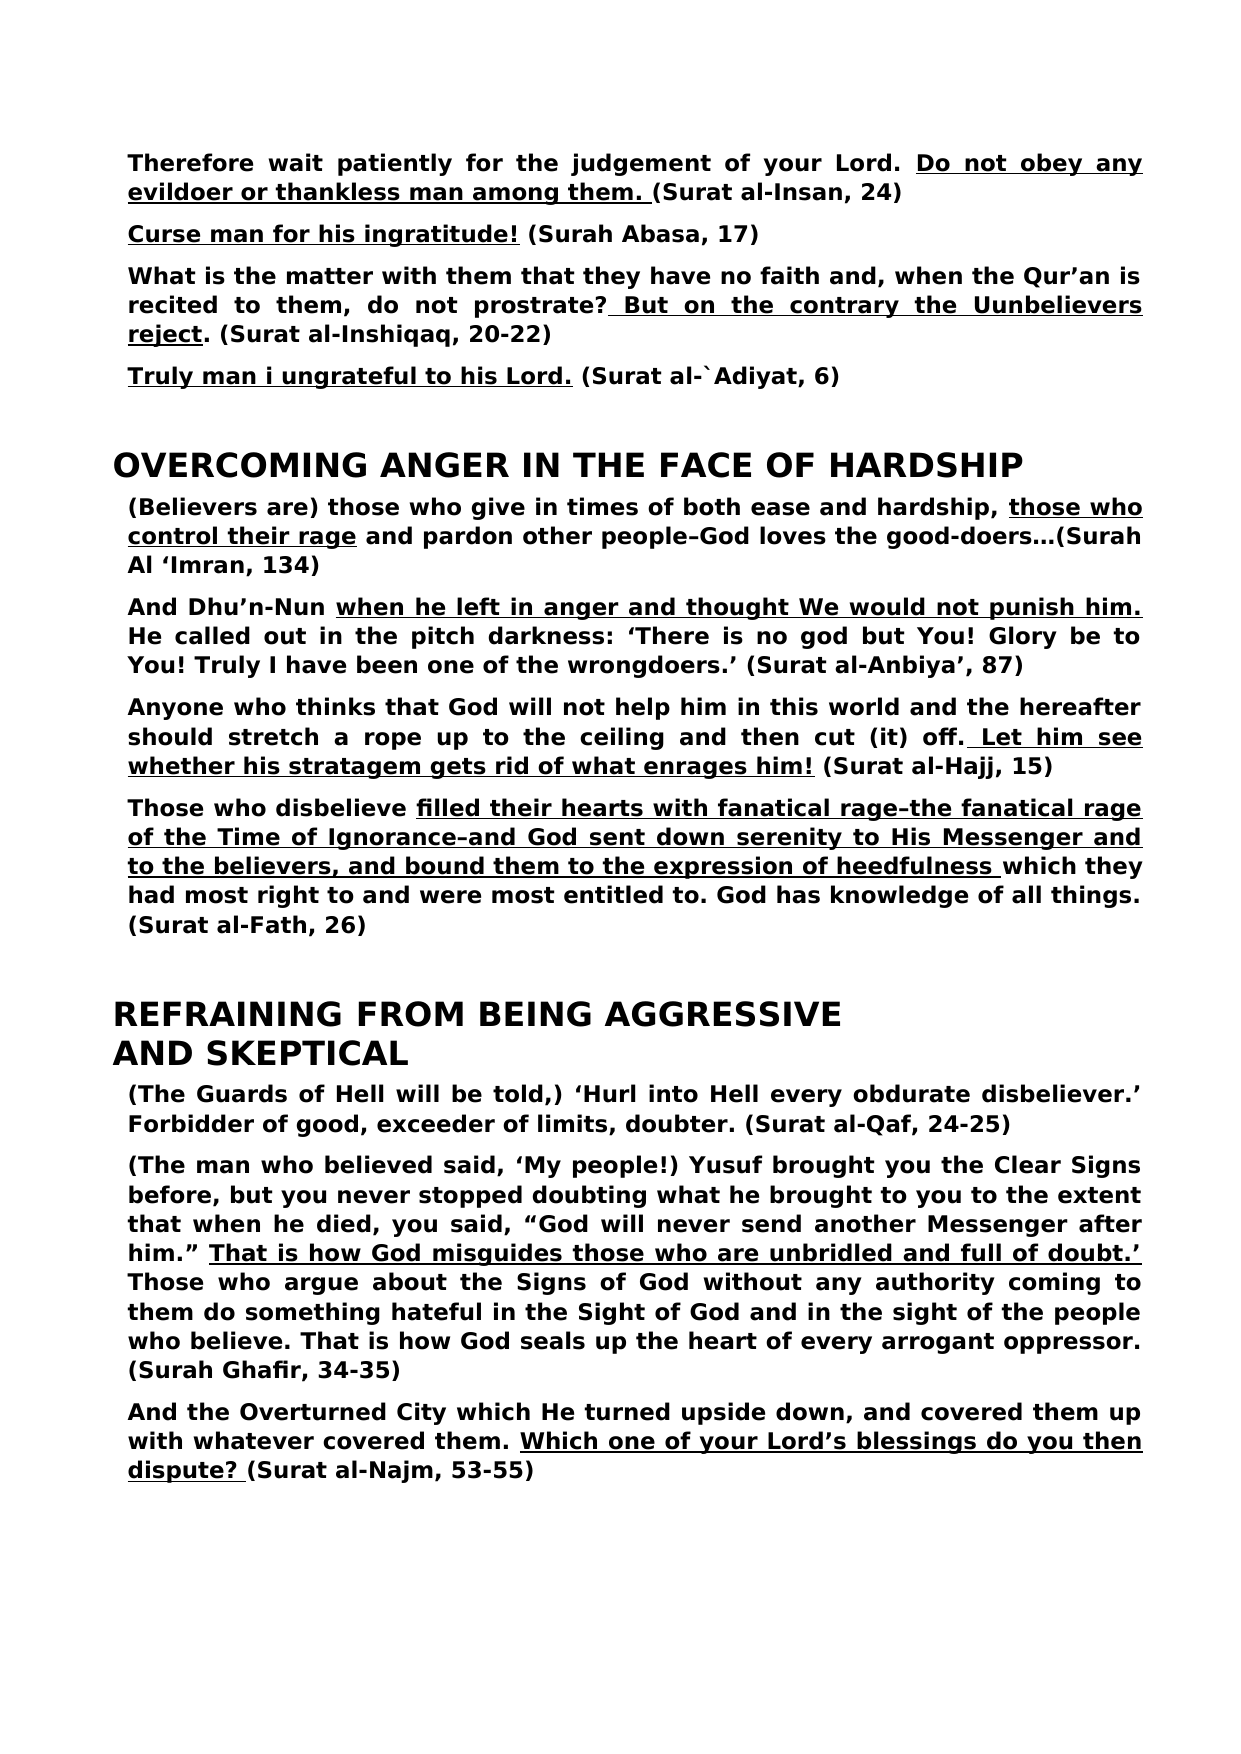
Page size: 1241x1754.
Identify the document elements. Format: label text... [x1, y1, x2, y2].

text to the believers, and bound them to the expression of heedfulness which they had most right to and were most entitled to. God has knowledge of all things. (Surat al-Fath, 26) [127, 848, 1143, 938]
text Those who disbelieve filled their hearts with fanatical rage–the fanatical rage of the Time of Ignorance–and God sent down serenity to His Messenger and [127, 795, 1143, 847]
text What is the matter with them that they have no faith and, when the Qur’an is recited to them, do not prostrate? But on the contrary the Uunbelievers reject. (Surat al-Inshiqaq, 20-22) [127, 263, 1143, 348]
text (The man who believed said, ‘My people!) Yusuf brought you the Clear Signs before, but you never stopped doubting what he brought to you to the extent that when he died, you said, “God will never send another Messenger after him.” That is how God misguides those who are unbridled and full of doubt.’ Those who argue about the Signs of God without any authority coming to them do something hateful in the Sight of God and in the sight of the people who believe. That is how God seals up the heart of every arrogant oppressor. (Surah Ghafir, 34-35) [127, 1152, 1143, 1384]
subtitle REFRAINING FROM BEING AGGRESSIVE AND SKEPTICAL [112, 995, 1165, 1073]
text Anyone who thinks that God will not help him in this world and the hereafter should stretch a rope up to the ceiling and then cut (it) off. Let him see whether his stratagem gets rid of what enrages him! (Surat al-Hajj, 15) [127, 694, 1143, 780]
text Therefore wait patiently for the judgement of your Lord. Do not obey any evildoer or thankless man among them. (Surat al-Insan, 24) [127, 150, 1143, 206]
text Curse man for his ingratitude! (Surah Abasa, 17) [127, 221, 1143, 248]
text Truly man i ungrateful to his Lord. (Surat al-`Adiyat, 6) [127, 363, 1143, 390]
text And the Overturned City which He turned upside down, and covered them up with whatever covered them. Which one of your Lord’s blessings do you then dispute? (Surat al-Najm, 53-55) [127, 1399, 1143, 1484]
text (Believers are) those who give in times of both ease and hardship, those who control their rage and pardon other people–God loves the good-doers…(Surah Al ‘Imran, 134) [127, 494, 1143, 579]
text (The Guards of Hell will be told,) ‘Hurl into Hell every obdurate disbeliever.’ Forbidder of good, exceeder of limits, doubter. (Surat al-Qaf, 24-25) [127, 1081, 1143, 1137]
text And Dhu’n-Nun when he left in anger and thought We would not punish him. He called out in the pitch darkness: ‘There is no god but You! Glory be to You! Truly I have been one of the wrongdoers.’ (Surat al-Anbiya’, 87) [127, 594, 1143, 679]
subtitle OVERCOMING ANGER IN THE FACE OF HARDSHIP [112, 447, 1165, 486]
